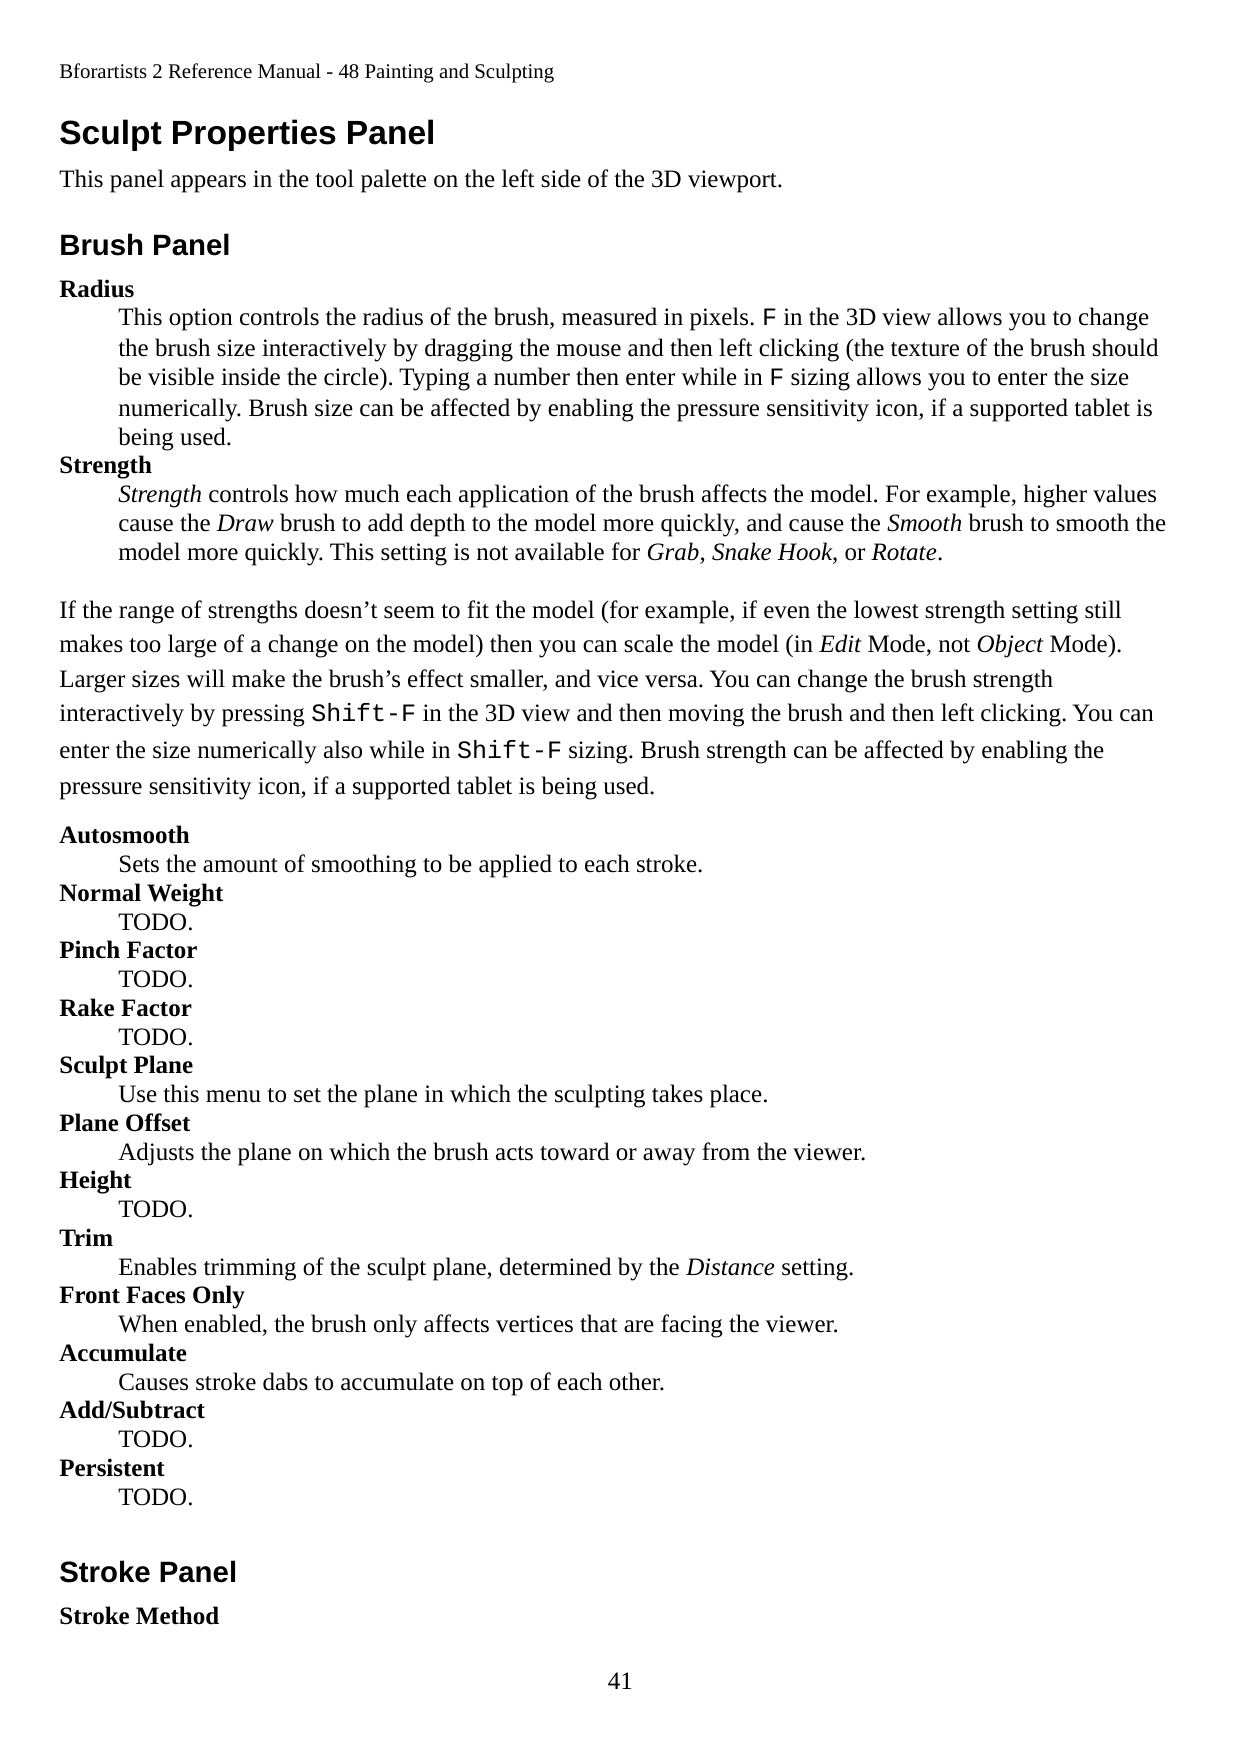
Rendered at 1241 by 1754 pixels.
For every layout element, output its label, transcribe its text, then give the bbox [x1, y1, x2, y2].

list Sets the amount of smoothing to be applied to each stroke. [118, 849, 1181, 878]
subtitle Rake Factor [59, 993, 1181, 1022]
text If the range of strengths doesn’t seem to fit the model (for example, if even the lowest strength setting still makes too large of a change on the model) then you can scale the model (in Edit Mode, not Object Mode). Larger sizes will make the brush’s effect smaller, and vice versa. You can change the brush strength interactively by pressing Shift-F in the 3D view and then moving the brush and then left clicking. You can enter the size numerically also while in Shift-F sizing. Brush strength can be affected by enabling the pressure sensitivity icon, if a supported tablet is being used. [59, 595, 1181, 800]
list Use this menu to set the plane in which the sculpting takes place. [118, 1079, 1181, 1108]
list TODO. [118, 1482, 1181, 1510]
subtitle Brush Panel [59, 227, 1181, 261]
subtitle Strength [59, 450, 1181, 479]
subtitle Stroke Panel [59, 1554, 1181, 1588]
subtitle Sculpt Plane [59, 1050, 1181, 1079]
list TODO. [118, 1022, 1181, 1050]
list Strength controls how much each application of the brush affects the model. For example, higher values cause the Draw brush to add depth to the model more quickly, and cause the Smooth brush to smooth the model more quickly. This setting is not available for Grab, Snake Hook, or Rotate. [118, 479, 1181, 565]
subtitle Autosmooth [59, 820, 1181, 849]
subtitle Persistent [59, 1453, 1181, 1482]
subtitle Radius [59, 274, 1181, 302]
list Enables trimming of the sculpt plane, determined by the Distance setting. [118, 1252, 1181, 1280]
subtitle Add/Subtract [59, 1395, 1181, 1424]
list TODO. [118, 1424, 1181, 1453]
subtitle Accumulate [59, 1338, 1181, 1367]
list Adjusts the plane on which the brush acts toward or away from the viewer. [118, 1137, 1181, 1165]
list TODO. [118, 1194, 1181, 1223]
list TODO. [118, 907, 1181, 935]
subtitle Stroke Method [59, 1601, 1181, 1629]
subtitle Front Faces Only [59, 1280, 1181, 1309]
list This option controls the radius of the brush, measured in pixels. F in the 3D view allows you to change the brush size interactively by dragging the mouse and then left clicking (the texture of the brush should be visible inside the circle). Typing a number then enter while in F sizing allows you to enter the size numerically. Brush size can be affected by enabling the pressure sensitivity icon, if a supported tablet is being used. [118, 302, 1181, 450]
subtitle Trim [59, 1223, 1181, 1252]
list TODO. [118, 964, 1181, 993]
list When enabled, the brush only affects vertices that are facing the viewer. [118, 1309, 1181, 1338]
text This panel appears in the tool palette on the left side of the 3D viewport. [59, 164, 1181, 192]
subtitle Plane Offset [59, 1108, 1181, 1137]
subtitle Normal Weight [59, 878, 1181, 907]
subtitle Sculpt Properties Panel [59, 113, 1181, 151]
list Causes stroke dabs to accumulate on top of each other. [118, 1367, 1181, 1395]
subtitle Pinch Factor [59, 935, 1181, 964]
subtitle Height [59, 1165, 1181, 1194]
